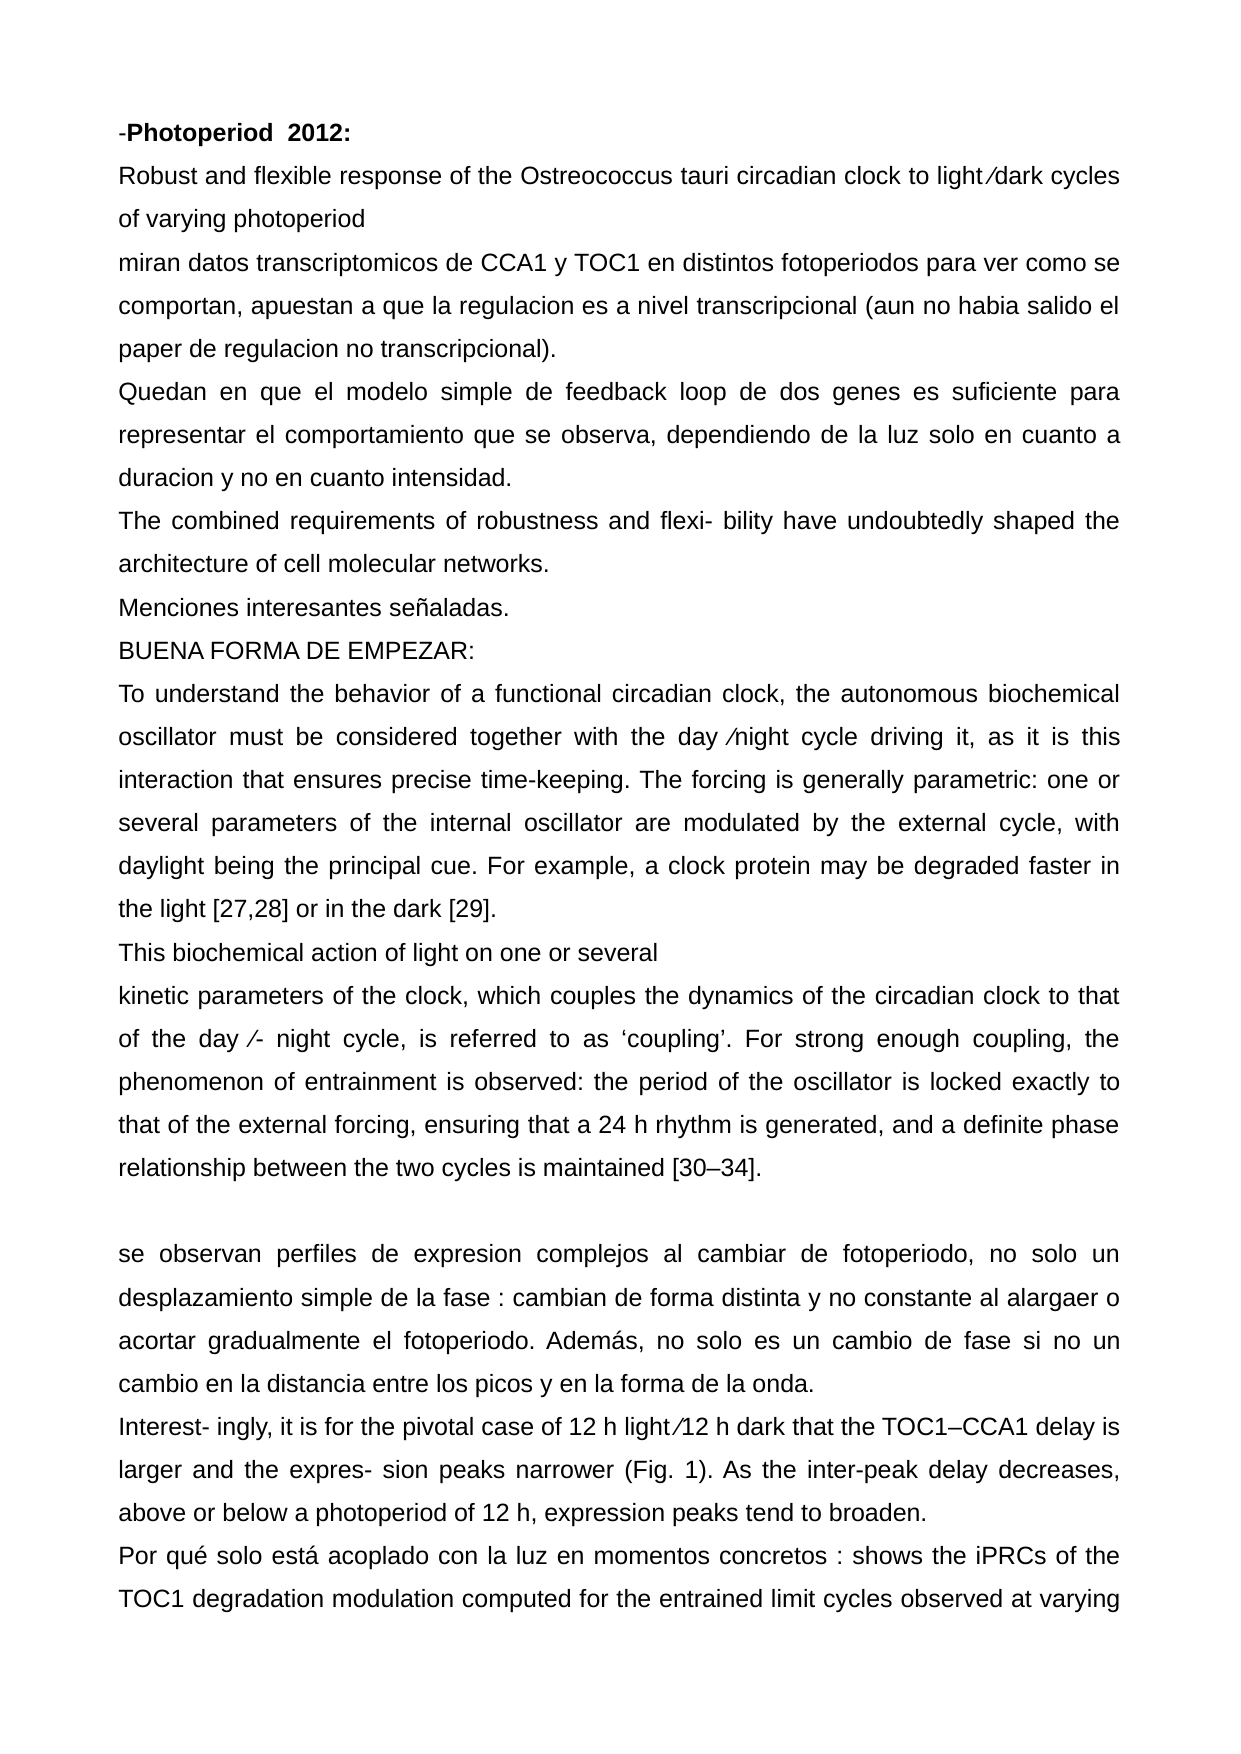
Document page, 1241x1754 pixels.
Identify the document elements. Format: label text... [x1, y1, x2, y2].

text Por qué solo está acoplado con la luz en momentos concretos : shows the iPRCs of the TOC1 degradation modulation computed for the entrained limit cycles observed at varying [118, 1541, 1122, 1613]
text Menciones interesantes señaladas. [118, 592, 1122, 621]
text To understand the behavior of a functional circadian clock, the autonomous biochemical oscillator must be considered together with the day ⁄night cycle driving it, as it is this interaction that ensures precise time-keeping. The forcing is generally parametric: one or several parameters of the internal oscillator are modulated by the external cycle, with daylight being the principal cue. For example, a clock protein may be degraded faster in the light [27,28] or in the dark [29]. [118, 679, 1122, 923]
text se observan perfiles de expresion complejos al cambiar de fotoperiodo, no solo un desplazamiento simple de la fase : cambian de forma distinta y no constante al alargaer o acortar gradualmente el fotoperiodo. Además, no solo es un cambio de fase si no un cambio en la distancia entre los picos y en la forma de la onda. [118, 1239, 1122, 1397]
text Robust and flexible response of the Ostreococcus tauri circadian clock to light ⁄dark cycles of varying photoperiod [118, 161, 1122, 233]
text This biochemical action of light on one or several [118, 937, 1122, 966]
text kinetic parameters of the clock, which couples the dynamics of the circadian clock to that of the day ⁄- night cycle, is referred to as ‘coupling’. For strong enough coupling, the phenomenon of entrainment is observed: the period of the oscillator is locked exactly to that of the external forcing, ensuring that a 24 h rhythm is generated, and a definite phase relationship between the two cycles is maintained [30–34]. [118, 981, 1122, 1182]
text -Photoperiod 2012: [118, 118, 1122, 147]
text The combined requirements of robustness and flexi- bility have undoubtedly shaped the architecture of cell molecular networks. [118, 506, 1122, 578]
text Quedan en que el modelo simple de feedback loop de dos genes es suficiente para representar el comportamiento que se observa, dependiendo de la luz solo en cuanto a duracion y no en cuanto intensidad. [118, 377, 1122, 492]
text BUENA FORMA DE EMPEZAR: [118, 636, 1122, 664]
text miran datos transcriptomicos de CCA1 y TOC1 en distintos fotoperiodos para ver como se comportan, apuestan a que la regulacion es a nivel transcripcional (aun no habia salido el paper de regulacion no transcripcional). [118, 247, 1122, 362]
text Interest- ingly, it is for the pivotal case of 12 h light ⁄12 h dark that the TOC1–CCA1 delay is larger and the expres- sion peaks narrower (Fig. 1). As the inter-peak delay decreases, above or below a photoperiod of 12 h, expression peaks tend to broaden. [118, 1412, 1122, 1527]
